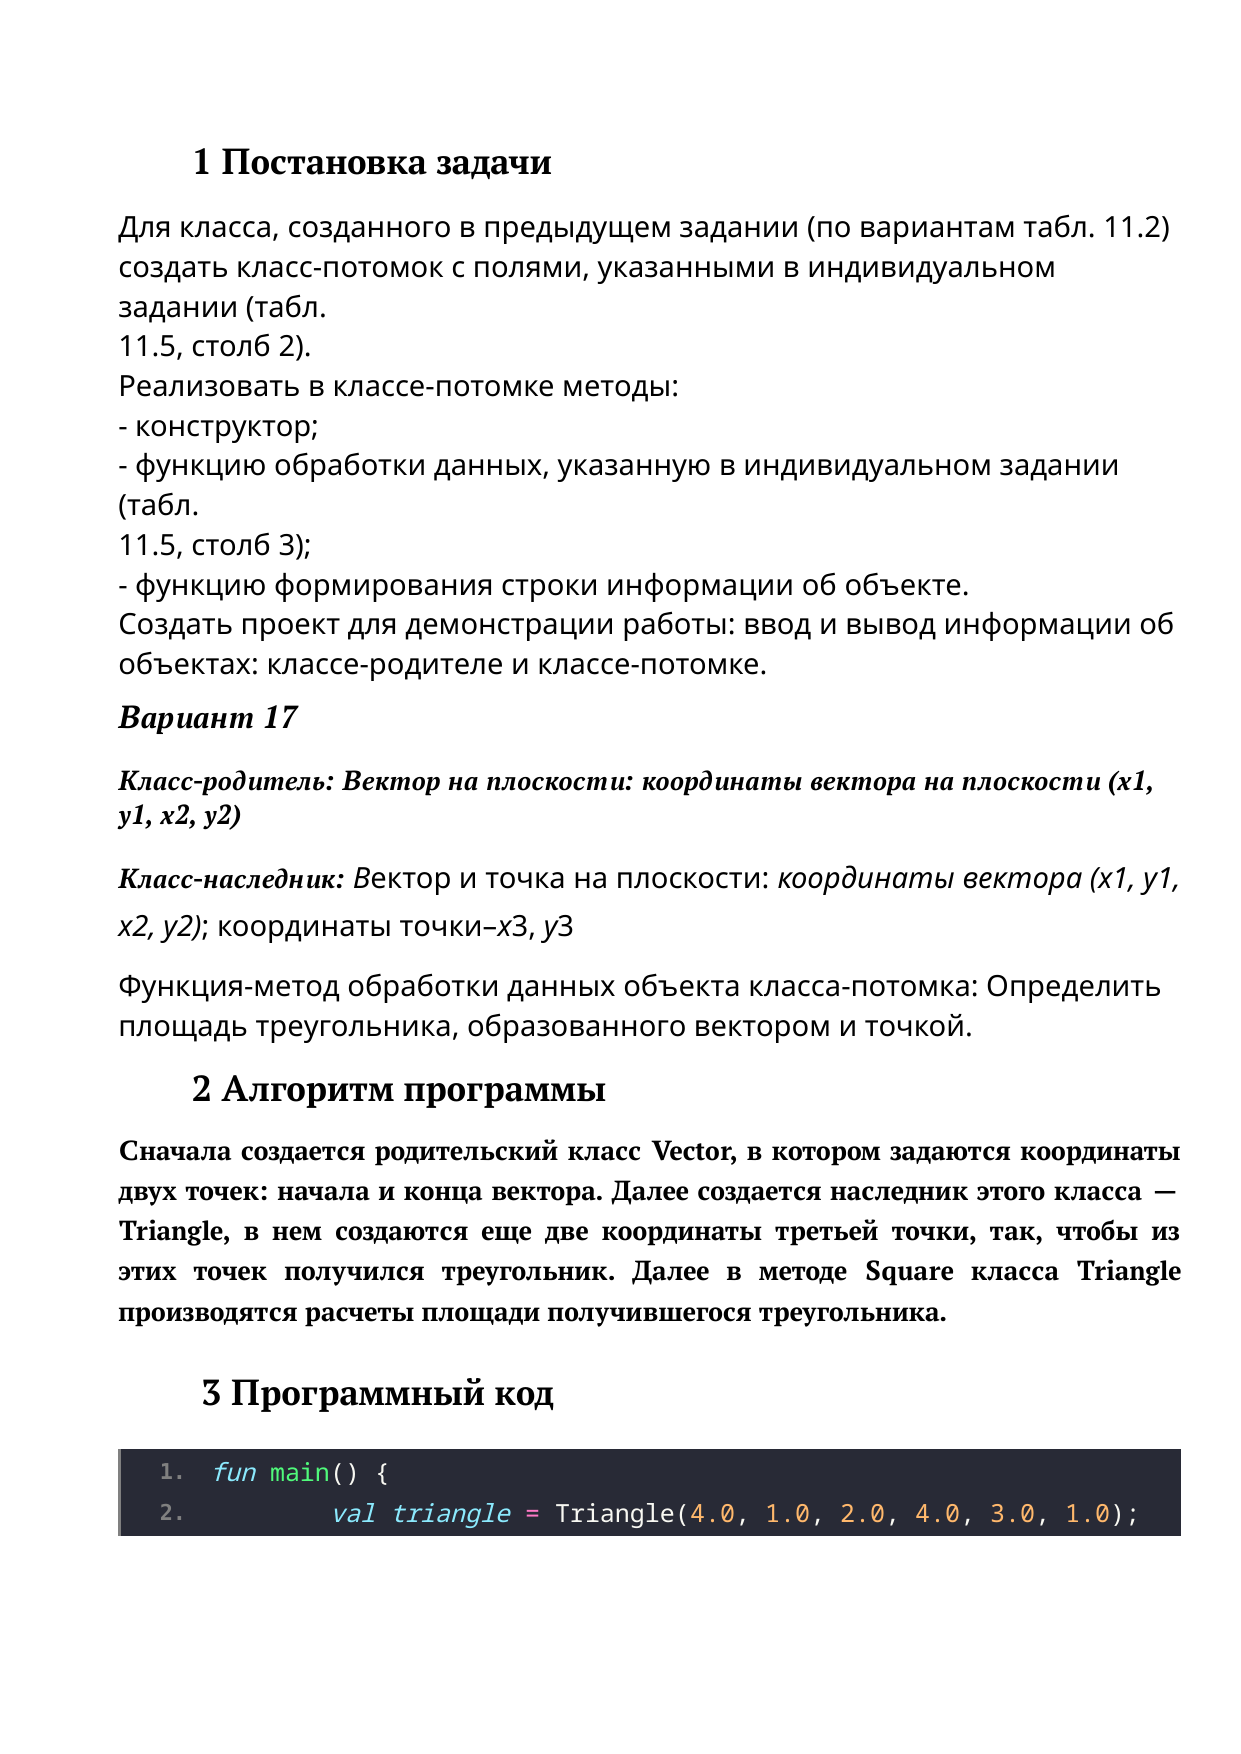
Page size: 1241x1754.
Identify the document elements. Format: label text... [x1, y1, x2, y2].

subtitle Класс-родитель: Вектор на плоскости: координаты вектора на плоскости (x1, y1, x2, y2) [118, 763, 1181, 830]
subtitle 2 Алгоритм программы [192, 1065, 1181, 1109]
subtitle Вариант 17 [118, 697, 1181, 736]
list val triangle = Triangle(4.0, 1.0, 2.0, 4.0, 3.0, 1.0); [121, 1490, 1181, 1536]
text Функция-метод обработки данных объекта класса-потомка: Определить площадь треугольника, образованного вектором и точкой. [118, 965, 1181, 1044]
text 11.5, столб 3); [118, 524, 1181, 564]
subtitle 1 Постановка задачи [192, 139, 1181, 183]
list fun main() { [121, 1449, 1181, 1489]
text Реализовать в классе-потомке методы: [118, 365, 1181, 405]
text Сначала создается родительский класс Vector, в котором задаются координаты двух точек: начала и конца вектора. Далее создается наследник этого класса — Triangle, в нем создаются еще две координаты третьей точки, так, чтобы из этих точек получился треугольник. Далее в методе Square класса Triangle производятся расчеты площади получившегося треугольника. [118, 1133, 1181, 1327]
text Для класса, созданного в предыдущем задании (по вариантам табл. 11.2) [118, 207, 1181, 246]
subtitle 3 Программный код [192, 1369, 1181, 1413]
text - функцию формирования строки информации об объекте. [118, 564, 1181, 603]
text Создать проект для демонстрации работы: ввод и вывод информации об [118, 603, 1181, 643]
text объектах: классе-родителе и классе-потомке. [118, 643, 1181, 683]
text - функцию обработки данных, указанную в индивидуальном задании (табл. [118, 445, 1181, 524]
text 11.5, столб 2). [118, 326, 1181, 365]
subtitle Класс-наследник: Вектор и точка на плоскости: координаты вектора (x1, y1, x2, y2); координаты точки–x3, y3 [118, 857, 1181, 945]
text создать класс-потомок с полями, указанными в индивидуальном задании (табл. [118, 246, 1181, 326]
text - конструктор; [118, 405, 1181, 445]
